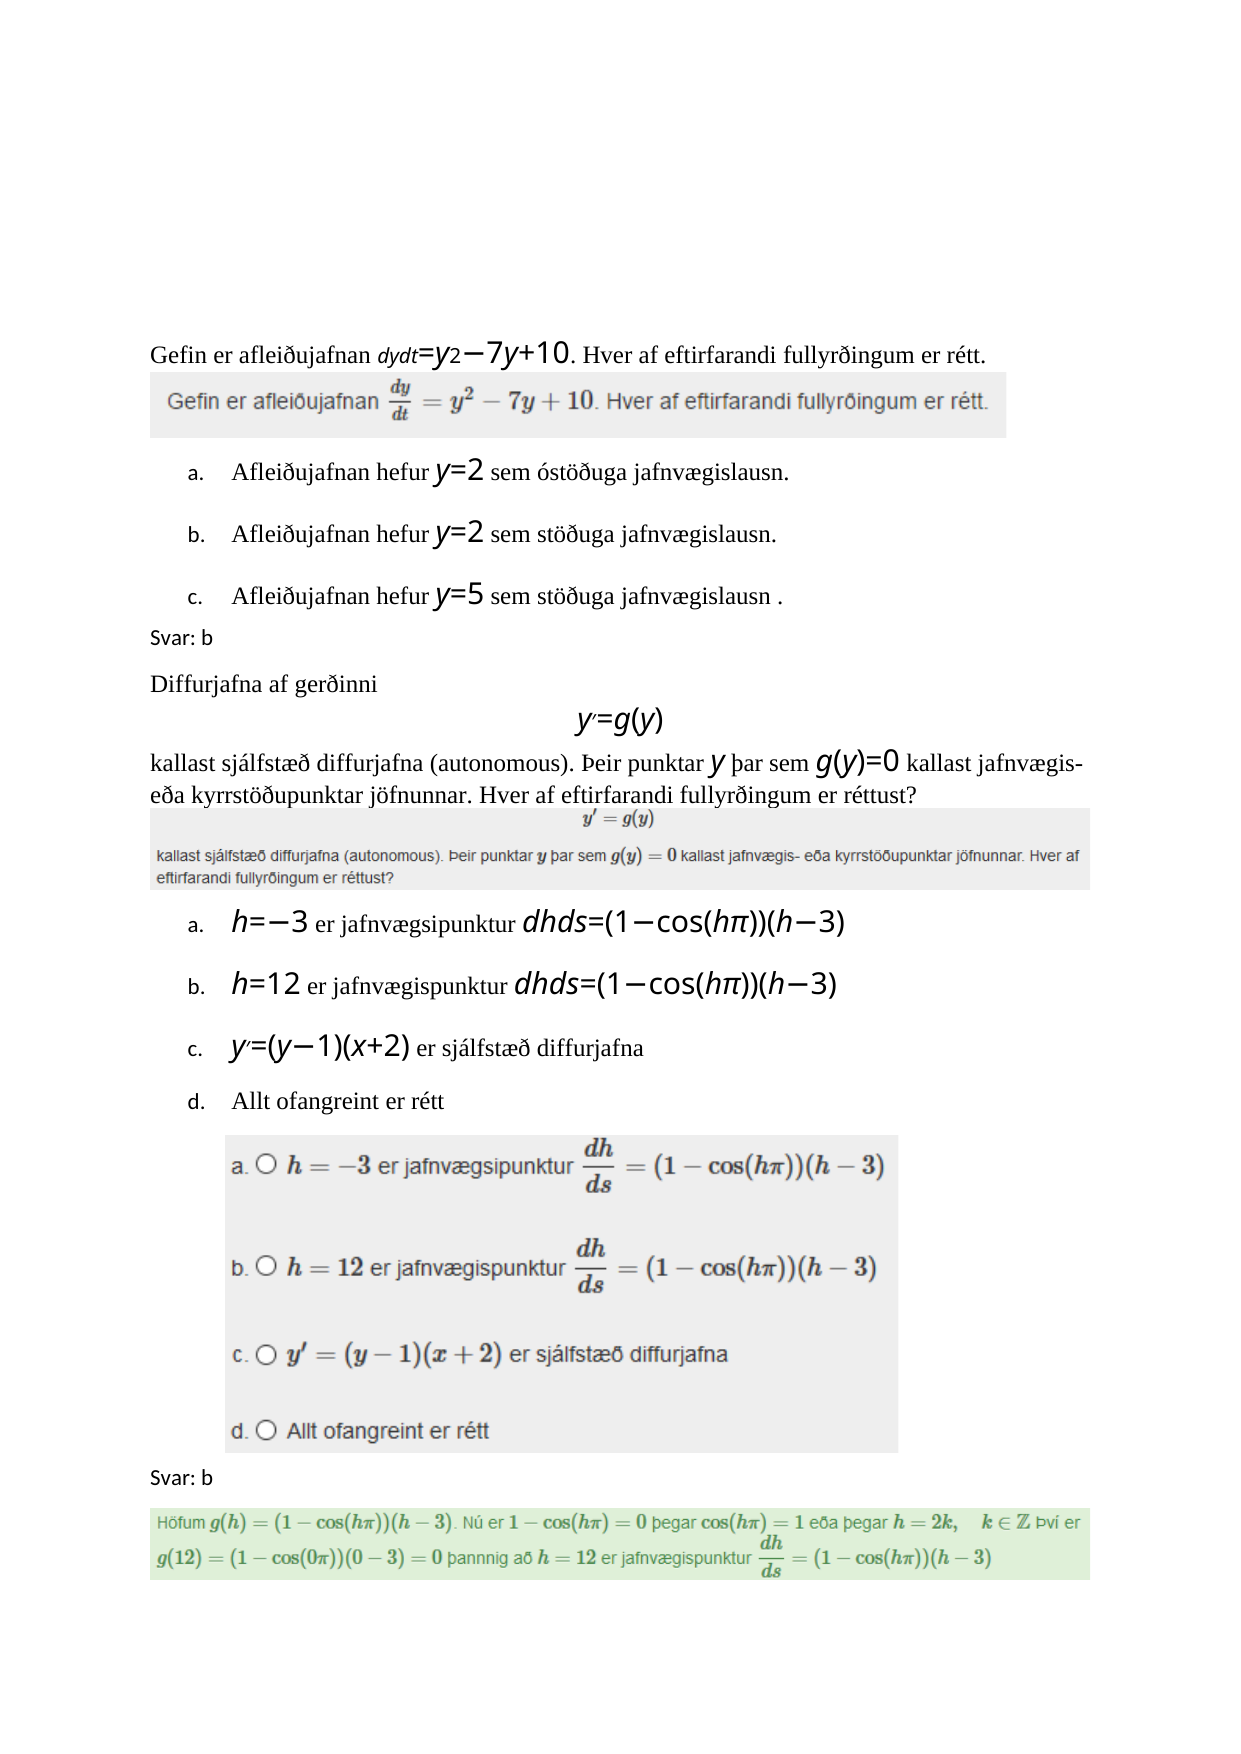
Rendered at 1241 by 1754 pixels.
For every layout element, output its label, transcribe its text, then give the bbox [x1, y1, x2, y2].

list y′=(y−1)(x+2) er sjálfstæð diffurjafna [187, 1024, 1090, 1065]
list h=−3 er jafnvægsipunktur dhds=(1−cos(hπ))(h−3) [187, 900, 1090, 941]
text Gefin er afleiðujafnan dydt=y2−7y+10. Hver af eftirfarandi fullyrðingum er rétt. [150, 331, 1090, 438]
list Afleiðujafnan hefur y=2 sem óstöðuga jafnvægislausn. [187, 448, 1090, 489]
list Afleiðujafnan hefur y=2 sem stöðuga jafnvægislausn. [187, 510, 1090, 551]
text kallast sjálfstæð diffurjafna (autonomous). Þeir punktar y þar sem g(y)=0 kallast jafnvægis- eða kyrrstöðupunktar jöfnunnar. Hver af eftirfarandi fullyrðingum er réttust? [150, 739, 1090, 808]
list Afleiðujafnan hefur y=5 sem stöðuga jafnvægislausn . [187, 572, 1090, 613]
list Allt ofangreint er rétt [187, 1086, 1090, 1115]
text Svar: b [150, 1463, 1090, 1491]
text Diffurjafna af gerðinni [150, 669, 1090, 697]
list h=12 er jafnvægispunktur dhds=(1−cos(hπ))(h−3) [187, 962, 1090, 1003]
text y′=g(y) [150, 697, 1090, 739]
text Svar: b [150, 623, 1090, 652]
